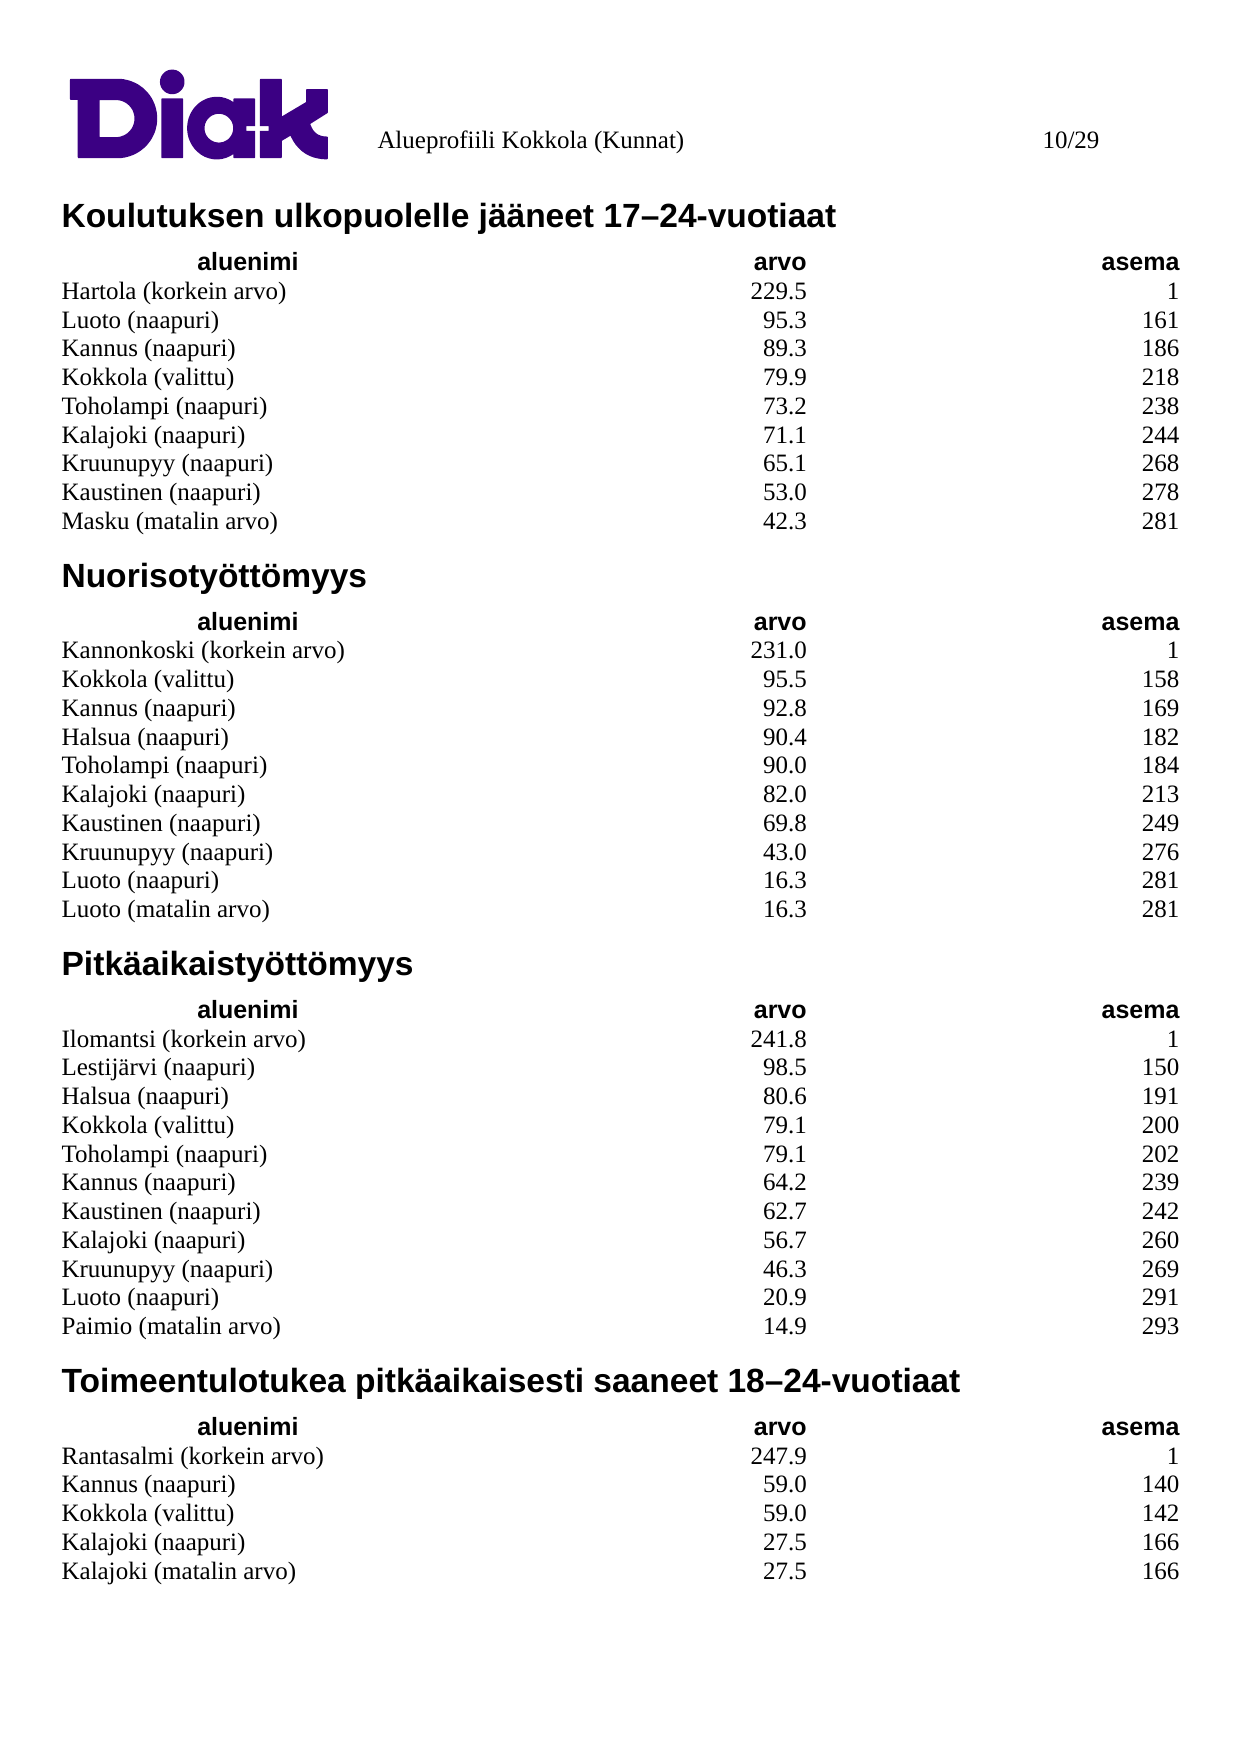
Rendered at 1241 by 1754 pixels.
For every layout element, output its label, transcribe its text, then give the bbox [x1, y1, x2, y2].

table_cell 1 [806, 1441, 1179, 1469]
table_cell Luoto (matalin arvo) [61, 894, 434, 923]
table_cell 238 [806, 391, 1179, 420]
table_cell 150 [806, 1053, 1179, 1081]
table_cell 158 [806, 664, 1179, 693]
table_header arvo [434, 1412, 806, 1441]
table_cell 231.0 [434, 636, 806, 664]
table_cell 20.9 [434, 1283, 806, 1311]
table_cell 161 [806, 305, 1179, 333]
table_cell 213 [806, 779, 1179, 808]
table_cell Kruunupyy (naapuri) [61, 1254, 434, 1282]
table_cell 182 [806, 722, 1179, 751]
subtitle Nuorisotyöttömyys [61, 556, 1179, 594]
table_cell 281 [806, 506, 1179, 535]
table_cell 293 [806, 1311, 1179, 1340]
table_cell 229.5 [434, 276, 806, 305]
table_header asema [806, 607, 1179, 636]
table_cell Kalajoki (matalin arvo) [61, 1556, 434, 1584]
table_cell 247.9 [434, 1441, 806, 1469]
table_cell 260 [806, 1225, 1179, 1254]
table_cell 69.8 [434, 808, 806, 837]
table_cell 166 [806, 1527, 1179, 1556]
table_cell 98.5 [434, 1053, 806, 1081]
table_cell Kruunupyy (naapuri) [61, 837, 434, 866]
table_header aluenimi [61, 247, 434, 276]
table_cell 43.0 [434, 837, 806, 866]
table_cell Kannonkoski (korkein arvo) [61, 636, 434, 664]
table_cell 166 [806, 1556, 1179, 1584]
table_cell Kannus (naapuri) [61, 1470, 434, 1498]
table_cell 82.0 [434, 779, 806, 808]
table_cell Kannus (naapuri) [61, 693, 434, 722]
table_cell Kalajoki (naapuri) [61, 1527, 434, 1556]
table_cell 269 [806, 1254, 1179, 1282]
table_cell Kaustinen (naapuri) [61, 477, 434, 506]
table_cell 186 [806, 334, 1179, 362]
table_cell 64.2 [434, 1168, 806, 1196]
table_cell 1 [806, 276, 1179, 305]
table_cell Toholampi (naapuri) [61, 751, 434, 779]
table_cell 142 [806, 1498, 1179, 1527]
table_cell 276 [806, 837, 1179, 866]
table_cell 1 [806, 636, 1179, 664]
table_cell Halsua (naapuri) [61, 1081, 434, 1110]
table_cell Kaustinen (naapuri) [61, 808, 434, 837]
table_cell 65.1 [434, 449, 806, 477]
table_cell Kokkola (valittu) [61, 1498, 434, 1527]
table_cell Luoto (naapuri) [61, 1283, 434, 1311]
table_header asema [806, 247, 1179, 276]
table_cell Halsua (naapuri) [61, 722, 434, 751]
subtitle Toimeentulotukea pitkäaikaisesti saaneet 18–24-vuotiaat [61, 1361, 1179, 1399]
table_cell 281 [806, 866, 1179, 894]
table_cell Kokkola (valittu) [61, 1110, 434, 1139]
table_cell Kaustinen (naapuri) [61, 1196, 434, 1225]
table_cell Kalajoki (naapuri) [61, 779, 434, 808]
table_cell 90.4 [434, 722, 806, 751]
table_header arvo [434, 607, 806, 636]
table_cell 79.1 [434, 1139, 806, 1167]
table_cell Toholampi (naapuri) [61, 1139, 434, 1167]
table_cell 140 [806, 1470, 1179, 1498]
table_cell 56.7 [434, 1225, 806, 1254]
table_cell 46.3 [434, 1254, 806, 1282]
table_cell 241.8 [434, 1024, 806, 1052]
table_cell 191 [806, 1081, 1179, 1110]
table_cell Kokkola (valittu) [61, 362, 434, 391]
table_cell 42.3 [434, 506, 806, 535]
table_cell Lestijärvi (naapuri) [61, 1053, 434, 1081]
table_cell Luoto (naapuri) [61, 866, 434, 894]
table_cell 59.0 [434, 1498, 806, 1527]
table_cell 239 [806, 1168, 1179, 1196]
table_cell 14.9 [434, 1311, 806, 1340]
table_cell 281 [806, 894, 1179, 923]
table_cell 27.5 [434, 1556, 806, 1584]
table_header aluenimi [61, 995, 434, 1024]
table_header aluenimi [61, 607, 434, 636]
table_cell 244 [806, 420, 1179, 448]
table_header arvo [434, 995, 806, 1024]
table_cell 16.3 [434, 866, 806, 894]
table_cell 1 [806, 1024, 1179, 1052]
table_cell 59.0 [434, 1470, 806, 1498]
table_cell Kalajoki (naapuri) [61, 420, 434, 448]
table_cell Rantasalmi (korkein arvo) [61, 1441, 434, 1469]
table_cell 73.2 [434, 391, 806, 420]
table_cell 242 [806, 1196, 1179, 1225]
table_header aluenimi [61, 1412, 434, 1441]
table_cell 291 [806, 1283, 1179, 1311]
table_cell 71.1 [434, 420, 806, 448]
table_header asema [806, 1412, 1179, 1441]
table_cell Toholampi (naapuri) [61, 391, 434, 420]
table_cell Kalajoki (naapuri) [61, 1225, 434, 1254]
table_cell 268 [806, 449, 1179, 477]
table_cell Kannus (naapuri) [61, 334, 434, 362]
table_cell 278 [806, 477, 1179, 506]
subtitle Koulutuksen ulkopuolelle jääneet 17–24-vuotiaat [61, 196, 1179, 235]
table_cell Hartola (korkein arvo) [61, 276, 434, 305]
subtitle Pitkäaikaistyöttömyys [61, 944, 1179, 982]
table_cell 16.3 [434, 894, 806, 923]
table_cell 169 [806, 693, 1179, 722]
table_cell 202 [806, 1139, 1179, 1167]
table_cell 184 [806, 751, 1179, 779]
table_cell Kokkola (valittu) [61, 664, 434, 693]
table_cell 53.0 [434, 477, 806, 506]
table_cell 218 [806, 362, 1179, 391]
table_cell 62.7 [434, 1196, 806, 1225]
table_cell 79.1 [434, 1110, 806, 1139]
table_header asema [806, 995, 1179, 1024]
table_cell 200 [806, 1110, 1179, 1139]
table_cell 90.0 [434, 751, 806, 779]
table_cell Luoto (naapuri) [61, 305, 434, 333]
table_cell Kannus (naapuri) [61, 1168, 434, 1196]
table_cell 95.5 [434, 664, 806, 693]
table_cell Masku (matalin arvo) [61, 506, 434, 535]
table_cell 79.9 [434, 362, 806, 391]
table_cell 95.3 [434, 305, 806, 333]
table_cell Paimio (matalin arvo) [61, 1311, 434, 1340]
table_cell 80.6 [434, 1081, 806, 1110]
table_cell 249 [806, 808, 1179, 837]
table_cell 92.8 [434, 693, 806, 722]
table_cell 27.5 [434, 1527, 806, 1556]
table_cell 89.3 [434, 334, 806, 362]
table_header arvo [434, 247, 806, 276]
table_cell Ilomantsi (korkein arvo) [61, 1024, 434, 1052]
table_cell Kruunupyy (naapuri) [61, 449, 434, 477]
